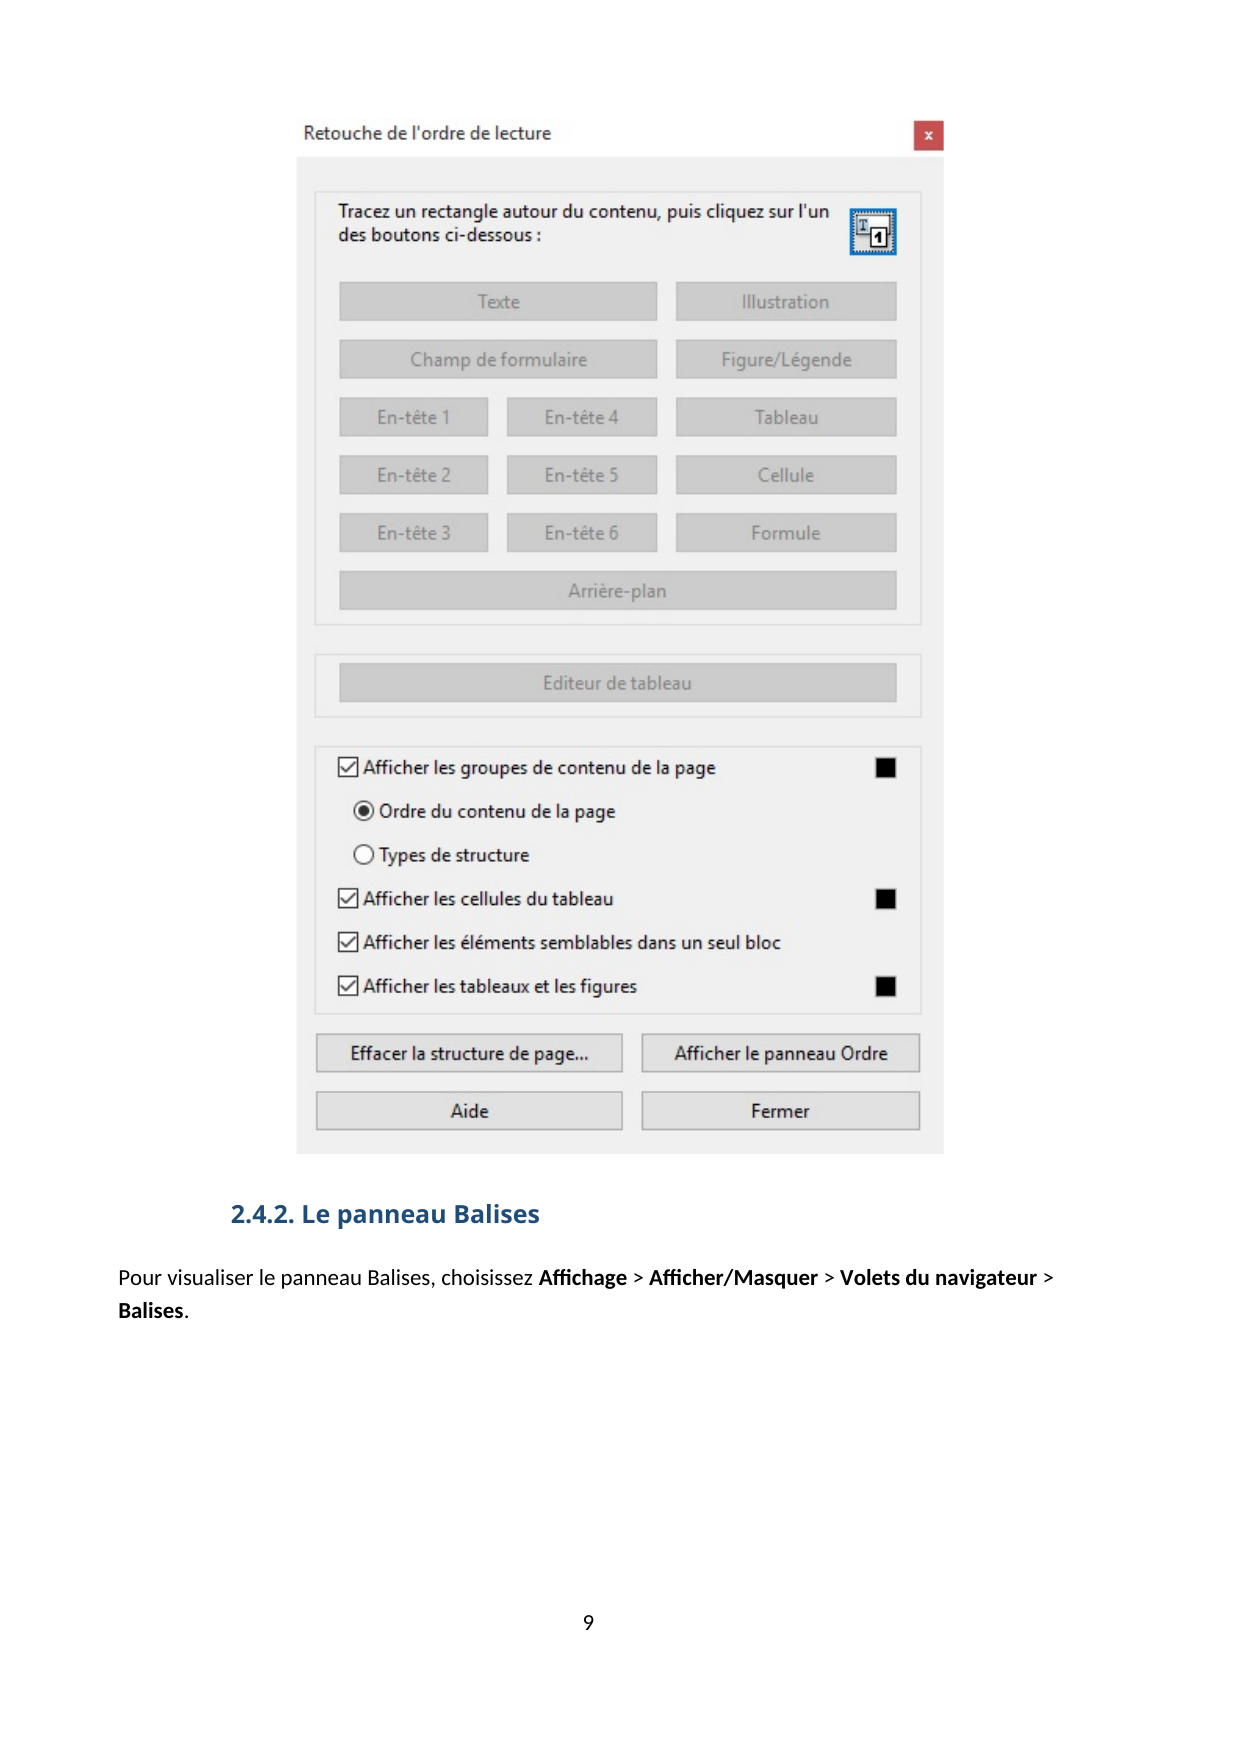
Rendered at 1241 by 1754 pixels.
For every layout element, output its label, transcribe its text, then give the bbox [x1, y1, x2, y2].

picture [296, 118, 944, 1154]
text Pour visualiser le panneau Balises, choisissez Affichage > Afficher/Masquer > Volets du navigateur > Balises. [118, 1263, 1122, 1324]
subtitle 2.4.2. Le panneau Balises [156, 1197, 1122, 1231]
